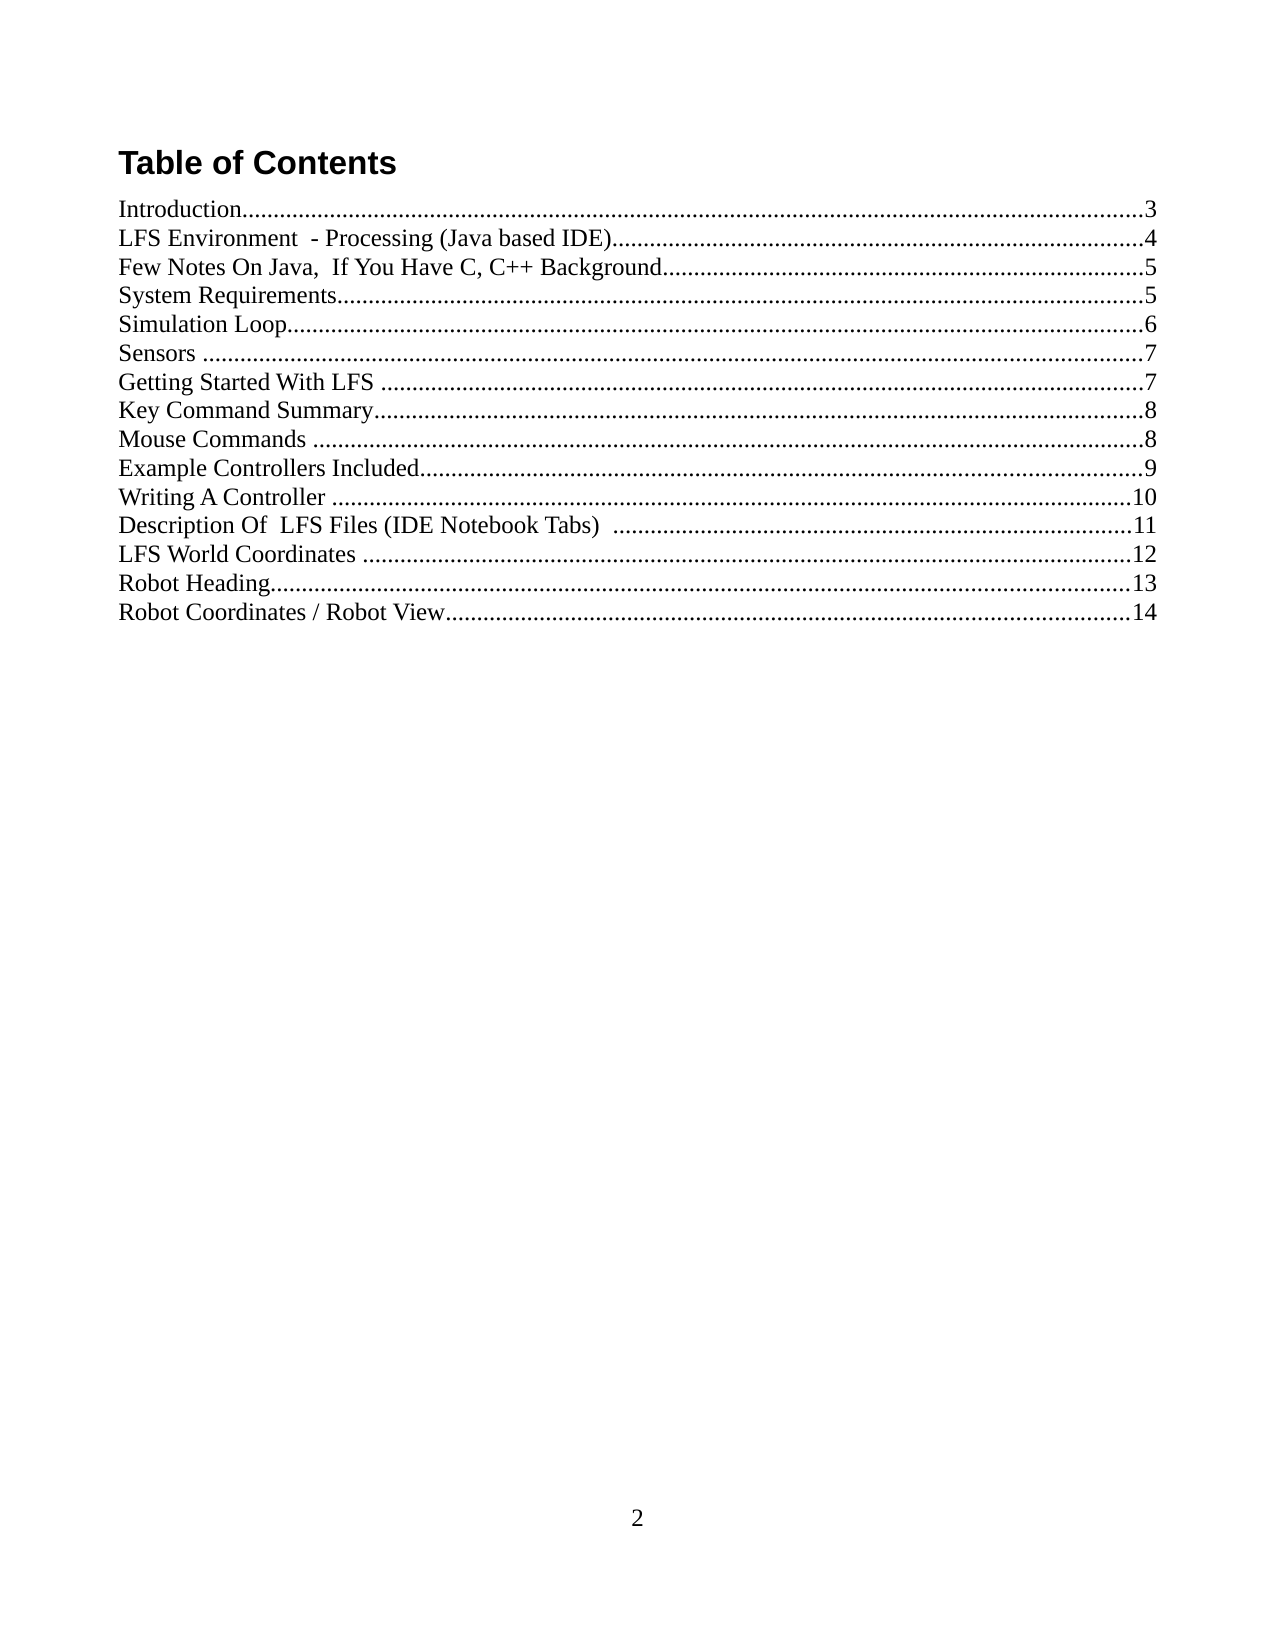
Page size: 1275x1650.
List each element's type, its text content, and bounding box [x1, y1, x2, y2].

text Key Command Summary 8 [118, 395, 1157, 424]
text Mouse Commands 8 [118, 424, 1157, 453]
text Description Of LFS Files (IDE Notebook Tabs) 11 [118, 510, 1157, 539]
text ­Robot Heading 13 [118, 568, 1157, 597]
text Simulation Loop 6 [118, 309, 1157, 338]
text Robot Coordinates / Robot View 14 [118, 597, 1157, 625]
text Introduction 3 [118, 194, 1157, 223]
text Example Controllers Included 9 [118, 453, 1157, 482]
text Sensors 7 [118, 338, 1157, 367]
text LFS World Coordinates 12 [118, 539, 1157, 568]
text Few Notes On Java, If You Have C, C++ Background 5 [118, 252, 1157, 280]
text System Requirements 5 [118, 280, 1157, 309]
text Getting Started With LFS 7 [118, 367, 1157, 395]
text Writing A Controller 10 [118, 482, 1157, 510]
subtitle Table of Contents [118, 143, 1157, 182]
text LFS Environment - Processing (Java based IDE) 4 [118, 223, 1157, 252]
